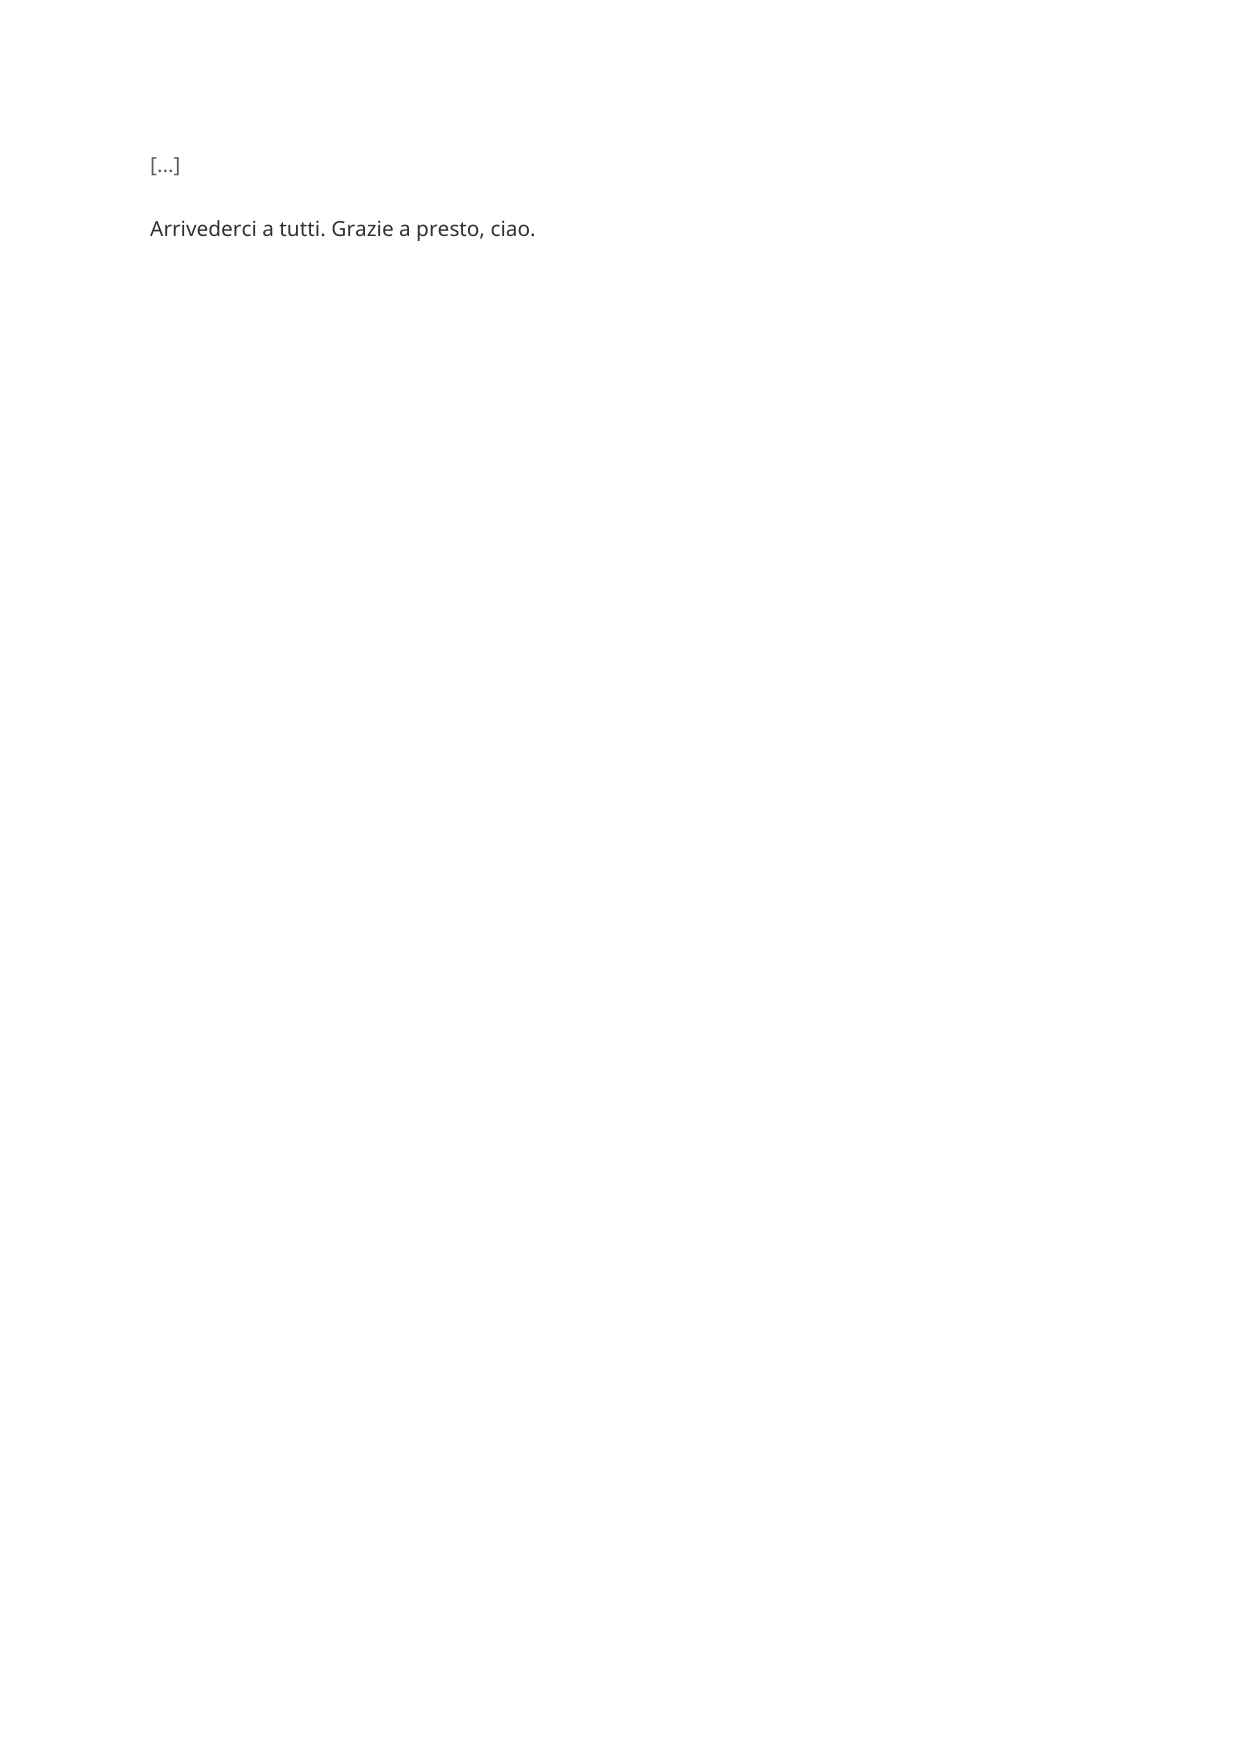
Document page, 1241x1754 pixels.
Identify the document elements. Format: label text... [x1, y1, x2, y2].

text Arrivederci a tutti. Grazie a presto, ciao. [150, 214, 1090, 266]
text [...] [150, 150, 1090, 202]
